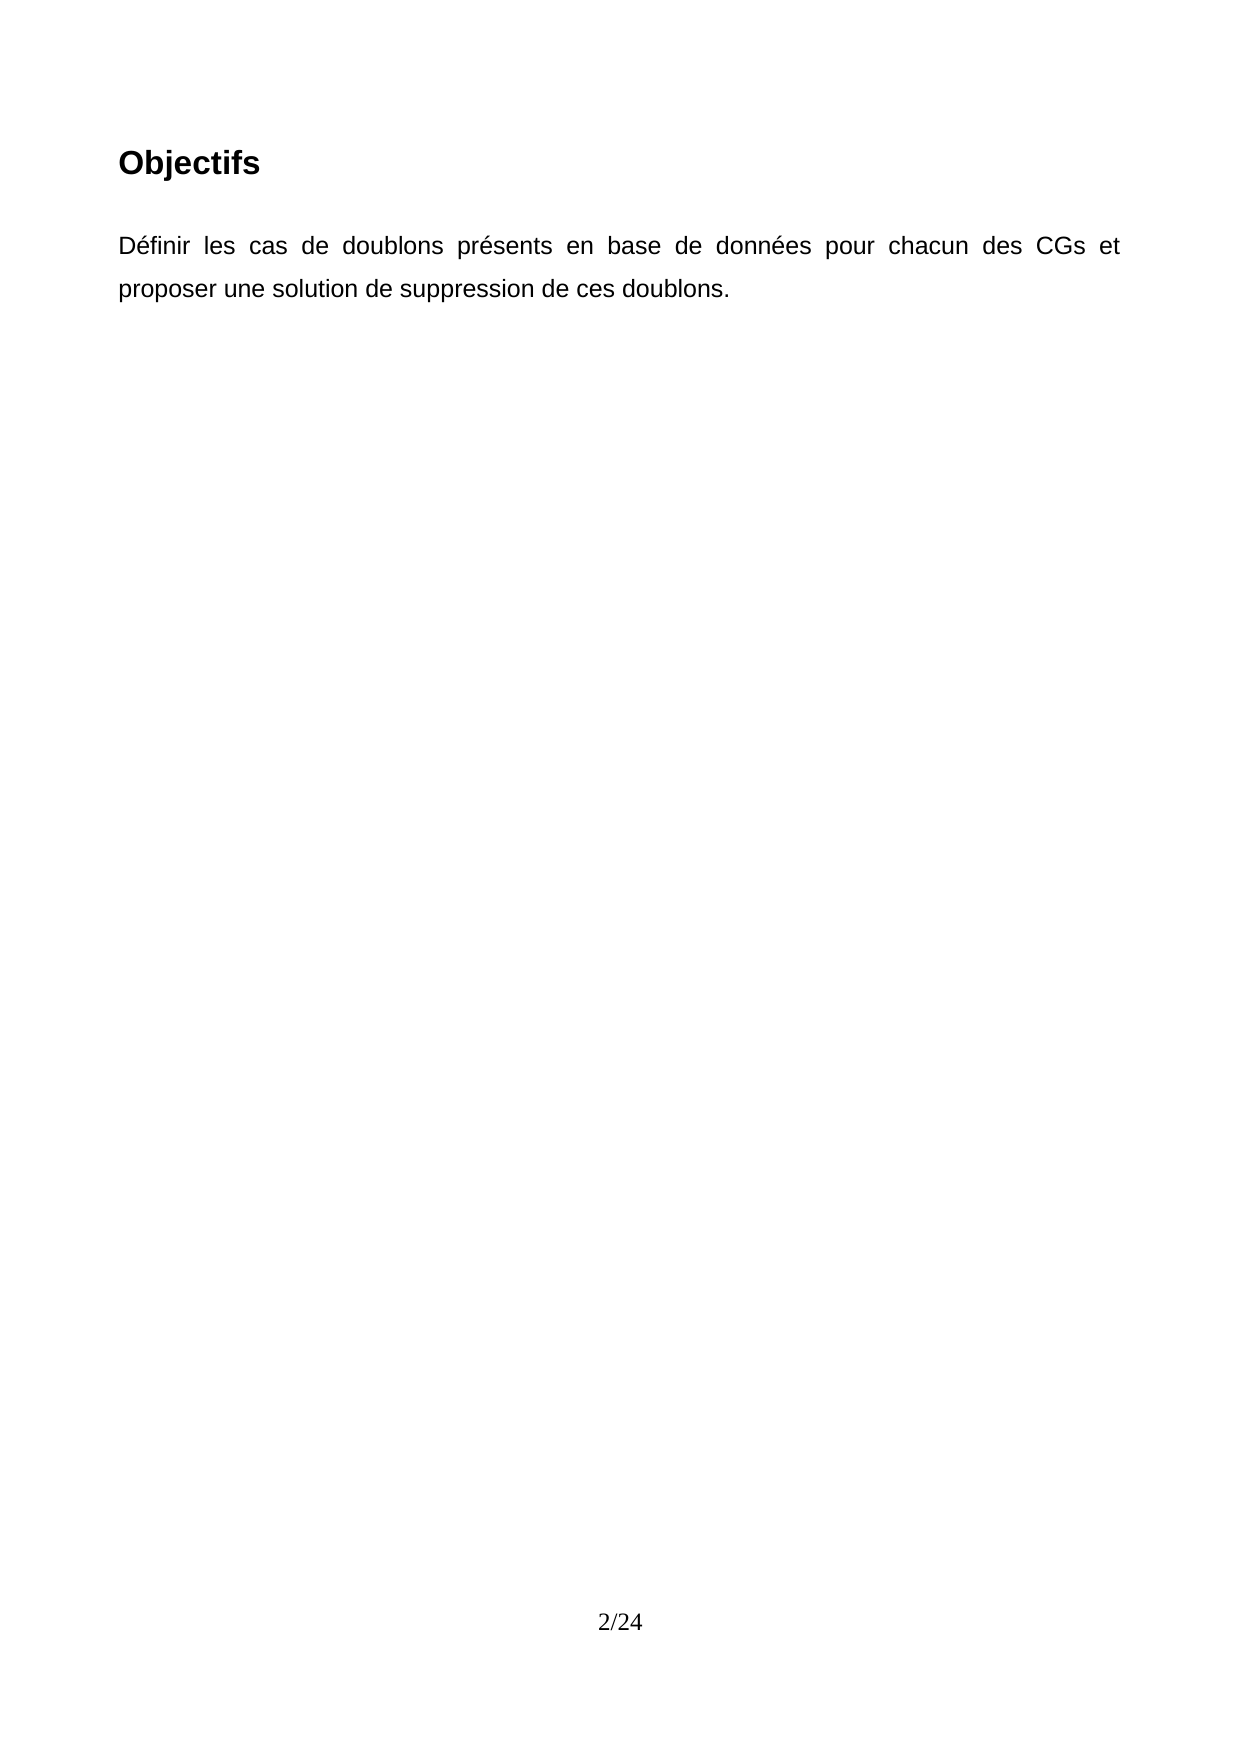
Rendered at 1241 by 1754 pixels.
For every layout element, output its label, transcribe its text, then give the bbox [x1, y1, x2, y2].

text Définir les cas de doublons présents en base de données pour chacun des CGs et proposer une solution de suppression de ces doublons. [118, 231, 1122, 303]
subtitle Objectifs [118, 143, 1122, 182]
